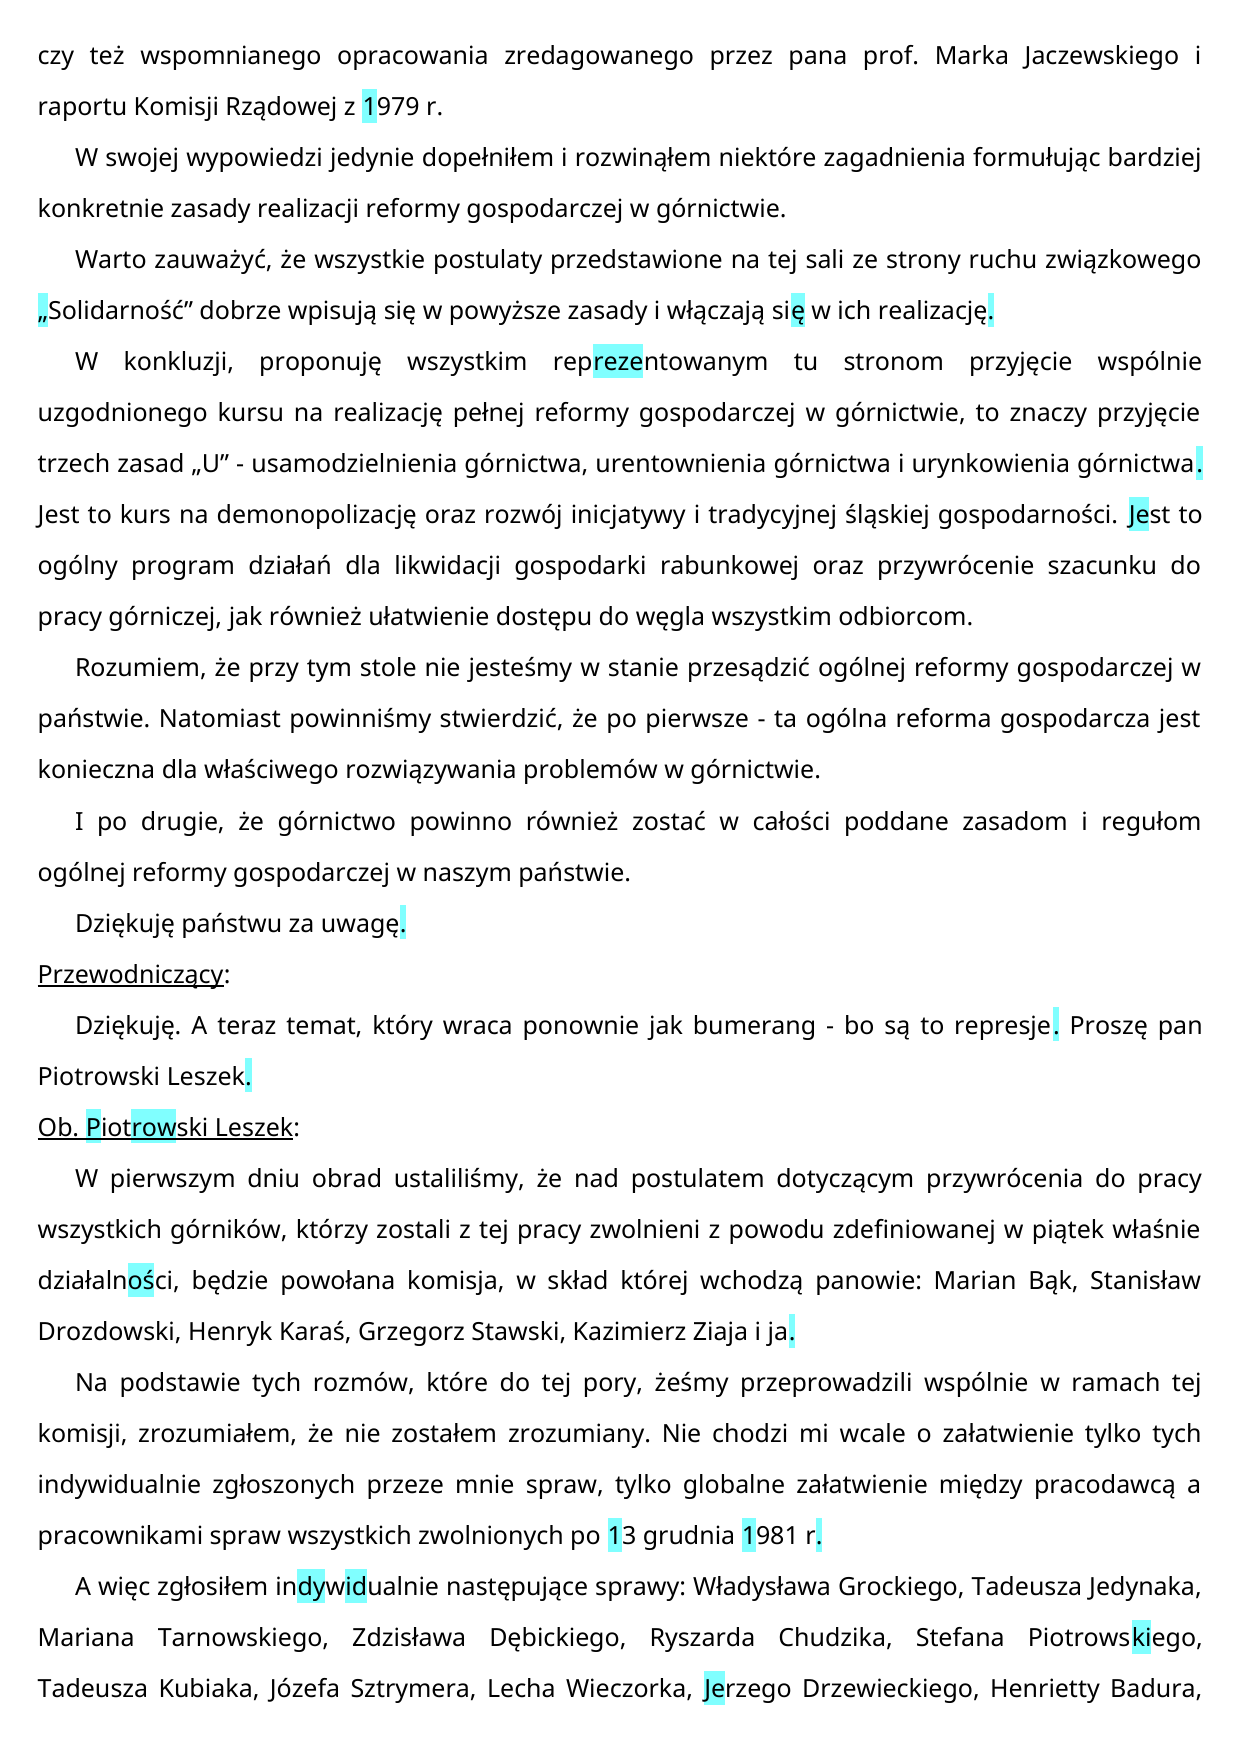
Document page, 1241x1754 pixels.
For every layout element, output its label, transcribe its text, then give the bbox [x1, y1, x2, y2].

text czy też wspomnianego opracowania zredagowanego przez pana prof. Marka Jaczewskiego i raportu Komisji Rządowej z 1979 r. [37, 37, 1203, 123]
text Warto zauważyć, że wszystkie postulaty przedstawione na tej sali ze strony ruchu związkowego „Solidarność” dobrze wpisują się w powyższe zasady i włączają się w ich realizację. [37, 242, 1203, 327]
text W swojej wypowiedzi jedynie dopełniłem i rozwinąłem niektóre zagadnienia formułując bardziej konkretnie zasady realizacji reformy gospodarczej w górnictwie. [37, 139, 1203, 225]
text I po drugie, że górnictwo powinno również zostać w całości poddane zasadom i regułom ogólnej reformy gospodarczej w naszym państwie. [37, 803, 1203, 888]
text Rozumiem, że przy tym stole nie jesteśmy w stanie przesądzić ogólnej reformy gospodarczej w państwie. Natomiast powinniśmy stwierdzić, że po pierwsze - ta ogólna reforma gospodarcza jest konieczna dla właściwego rozwiązywania problemów w górnictwie. [37, 650, 1203, 786]
text W konkluzji, proponuję wszystkim reprezentowanym tu stronom przyjęcie wspólnie uzgodnionego kursu na realizację pełnej reformy gospodarczej w górnictwie, to znaczy przyjęcie trzech zasad „U” - usamodzielnienia górnictwa, urentownienia górnictwa i urynkowienia górnictwa. Jest to kurs na demonopolizację oraz rozwój inicjatywy i tradycyjnej śląskiej gospodarności. Jest to ogólny program działań dla likwidacji gospodarki rabunkowej oraz przywrócenie szacunku do pracy górniczej, jak również ułatwienie dostępu do węgla wszystkim odbiorcom. [37, 344, 1203, 633]
text Przewodniczący: [37, 956, 1203, 990]
text A więc zgłosiłem indywidualnie następujące sprawy: Władysława Grockiego, Tadeusza Jedynaka, Mariana Tarnowskiego, Zdzisława Dębickiego, Ryszarda Chudzika, Stefana Piotrowskiego, Tadeusza Kubiaka, Józefa Sztrymera, Lecha Wieczorka, Jerzego Drzewieckiego, Henrietty Badura, [37, 1569, 1203, 1705]
text Ob. Piotrowski Leszek: [37, 1109, 1203, 1143]
text Na podstawie tych rozmów, które do tej pory, żeśmy przeprowadzili wspólnie w ramach tej komisji, zrozumiałem, że nie zostałem zrozumiany. Nie chodzi mi wcale o załatwienie tylko tych indywidualnie zgłoszonych przeze mnie spraw, tylko globalne załatwienie między pracodawcą a pracownikami spraw wszystkich zwolnionych po 13 grudnia 1981 r. [37, 1364, 1203, 1552]
text Dziękuję. A teraz temat, który wraca ponownie jak bumerang - bo są to represje. Proszę pan Piotrowski Leszek. [37, 1007, 1203, 1092]
text Dziękuję państwu za uwagę. [37, 905, 1203, 939]
text W pierwszym dniu obrad ustaliliśmy, że nad postulatem dotyczącym przywrócenia do pracy wszystkich górników, którzy zostali z tej pracy zwolnieni z powodu zdefiniowanej w piątek właśnie działalności, będzie powołana komisja, w skład której wchodzą panowie: Marian Bąk, Stanisław Drozdowski, Henryk Karaś, Grzegorz Stawski, Kazimierz Ziaja i ja. [37, 1160, 1203, 1348]
